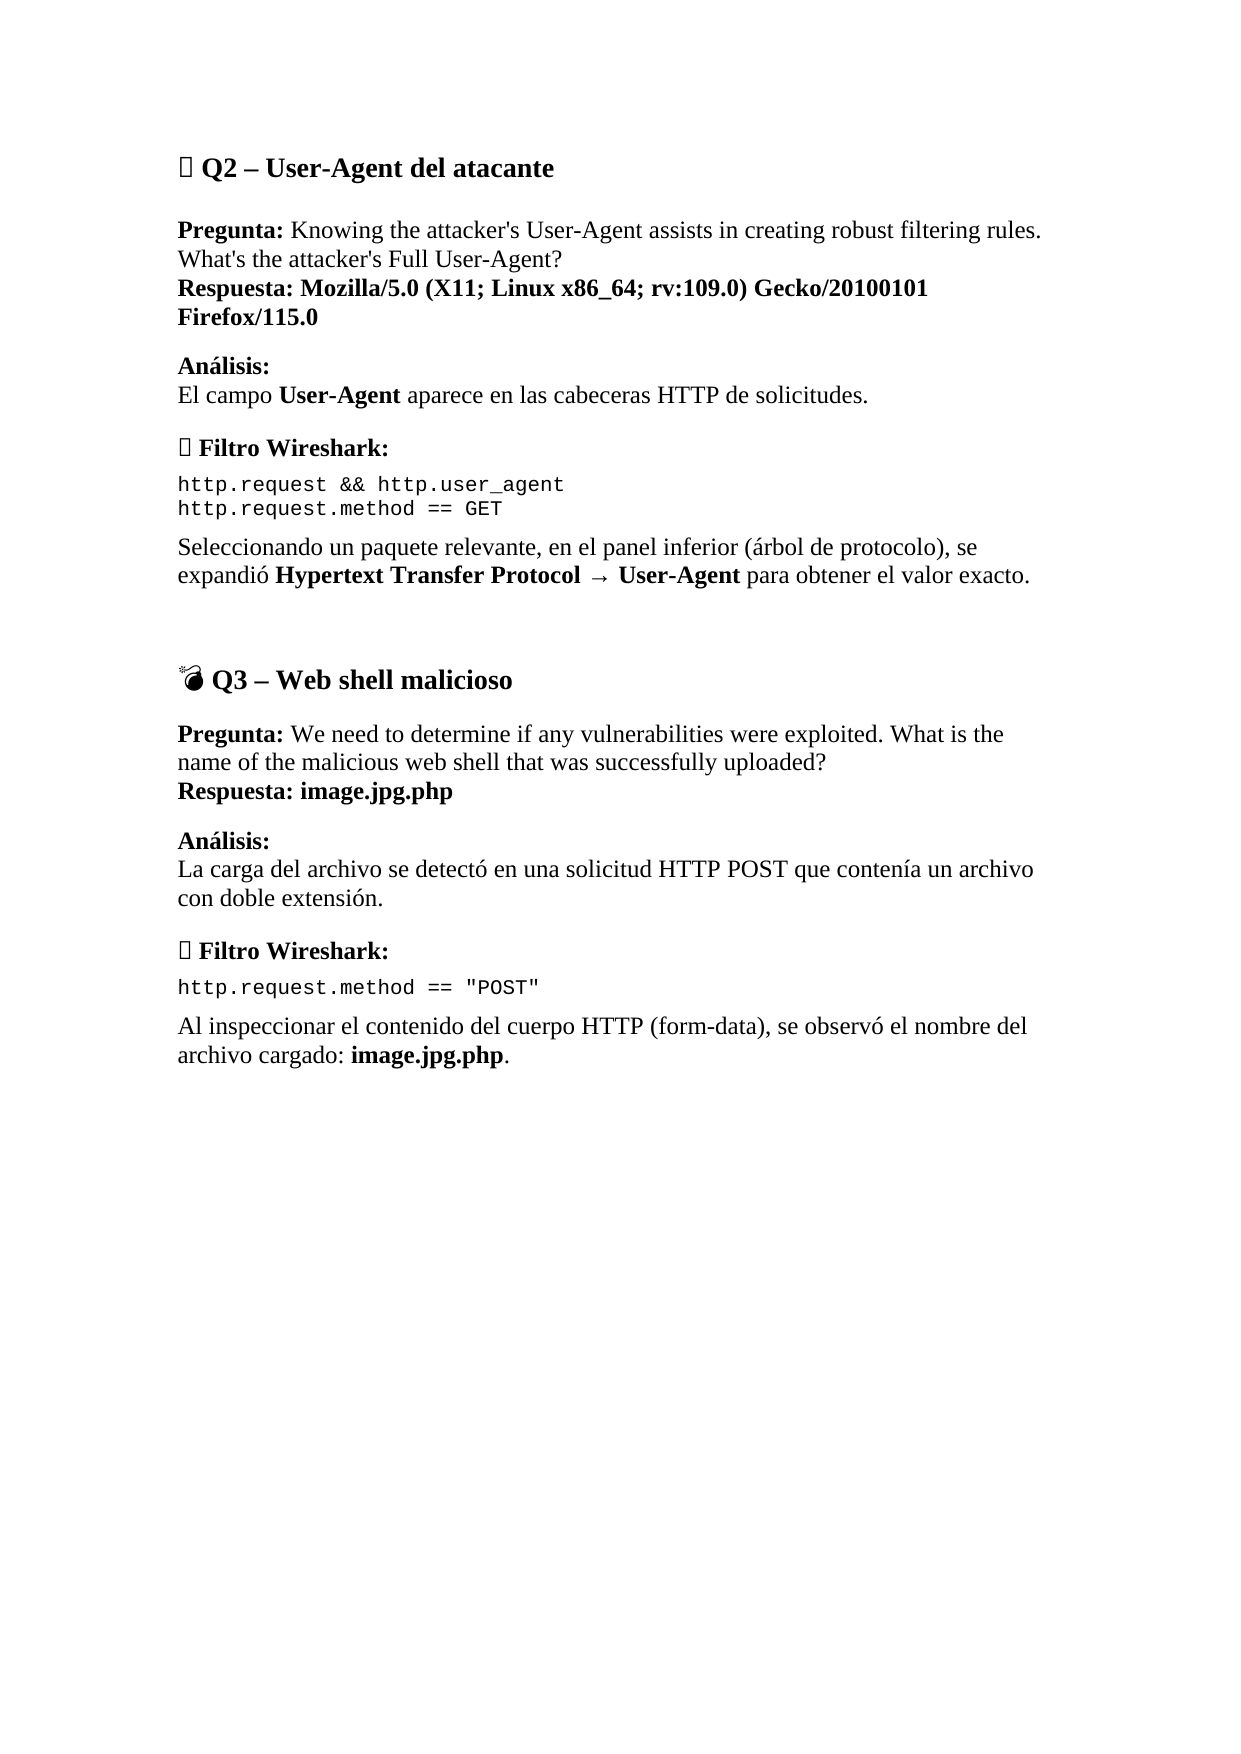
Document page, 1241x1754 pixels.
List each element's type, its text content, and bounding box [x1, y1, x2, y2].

text Análisis: El campo User-Agent aparece en las cabeceras HTTP de solicitudes. [177, 351, 1063, 409]
text 🔎 Filtro Wireshark: [177, 933, 1063, 967]
text http.request.method == "POST" [177, 977, 1063, 1001]
text Pregunta: Knowing the attacker's User-Agent assists in creating robust filtering rules. What's the attacker's Full User-Agent? Respuesta: Mozilla/5.0 (X11; Linux x86_64; rv:109.0) Gecko/20100101 Firefox/115.0 [177, 215, 1063, 330]
text 🧭 Q2 – User-Agent del atacante [177, 148, 1063, 186]
text http.request && http.user_agent [177, 474, 1063, 498]
text Pregunta: We need to determine if any vulnerabilities were exploited. What is the name of the malicious web shell that was successfully uploaded? Respuesta: image.jpg.php [177, 719, 1063, 805]
text Al inspeccionar el contenido del cuerpo HTTP (form-data), se observó el nombre del archivo cargado: image.jpg.php. [177, 1011, 1063, 1069]
text Seleccionando un paquete relevante, en el panel inferior (árbol de protocolo), se expandió Hypertext Transfer Protocol → User-Agent para obtener el valor exacto. [177, 532, 1063, 589]
text 🔎 Filtro Wireshark: [177, 429, 1063, 463]
subtitle 💣 Q3 – Web shell malicioso [177, 659, 1063, 698]
text http.request.method == GET [177, 498, 1063, 521]
text Análisis: La carga del archivo se detectó en una solicitud HTTP POST que contenía un archivo con doble extensión. [177, 826, 1063, 912]
